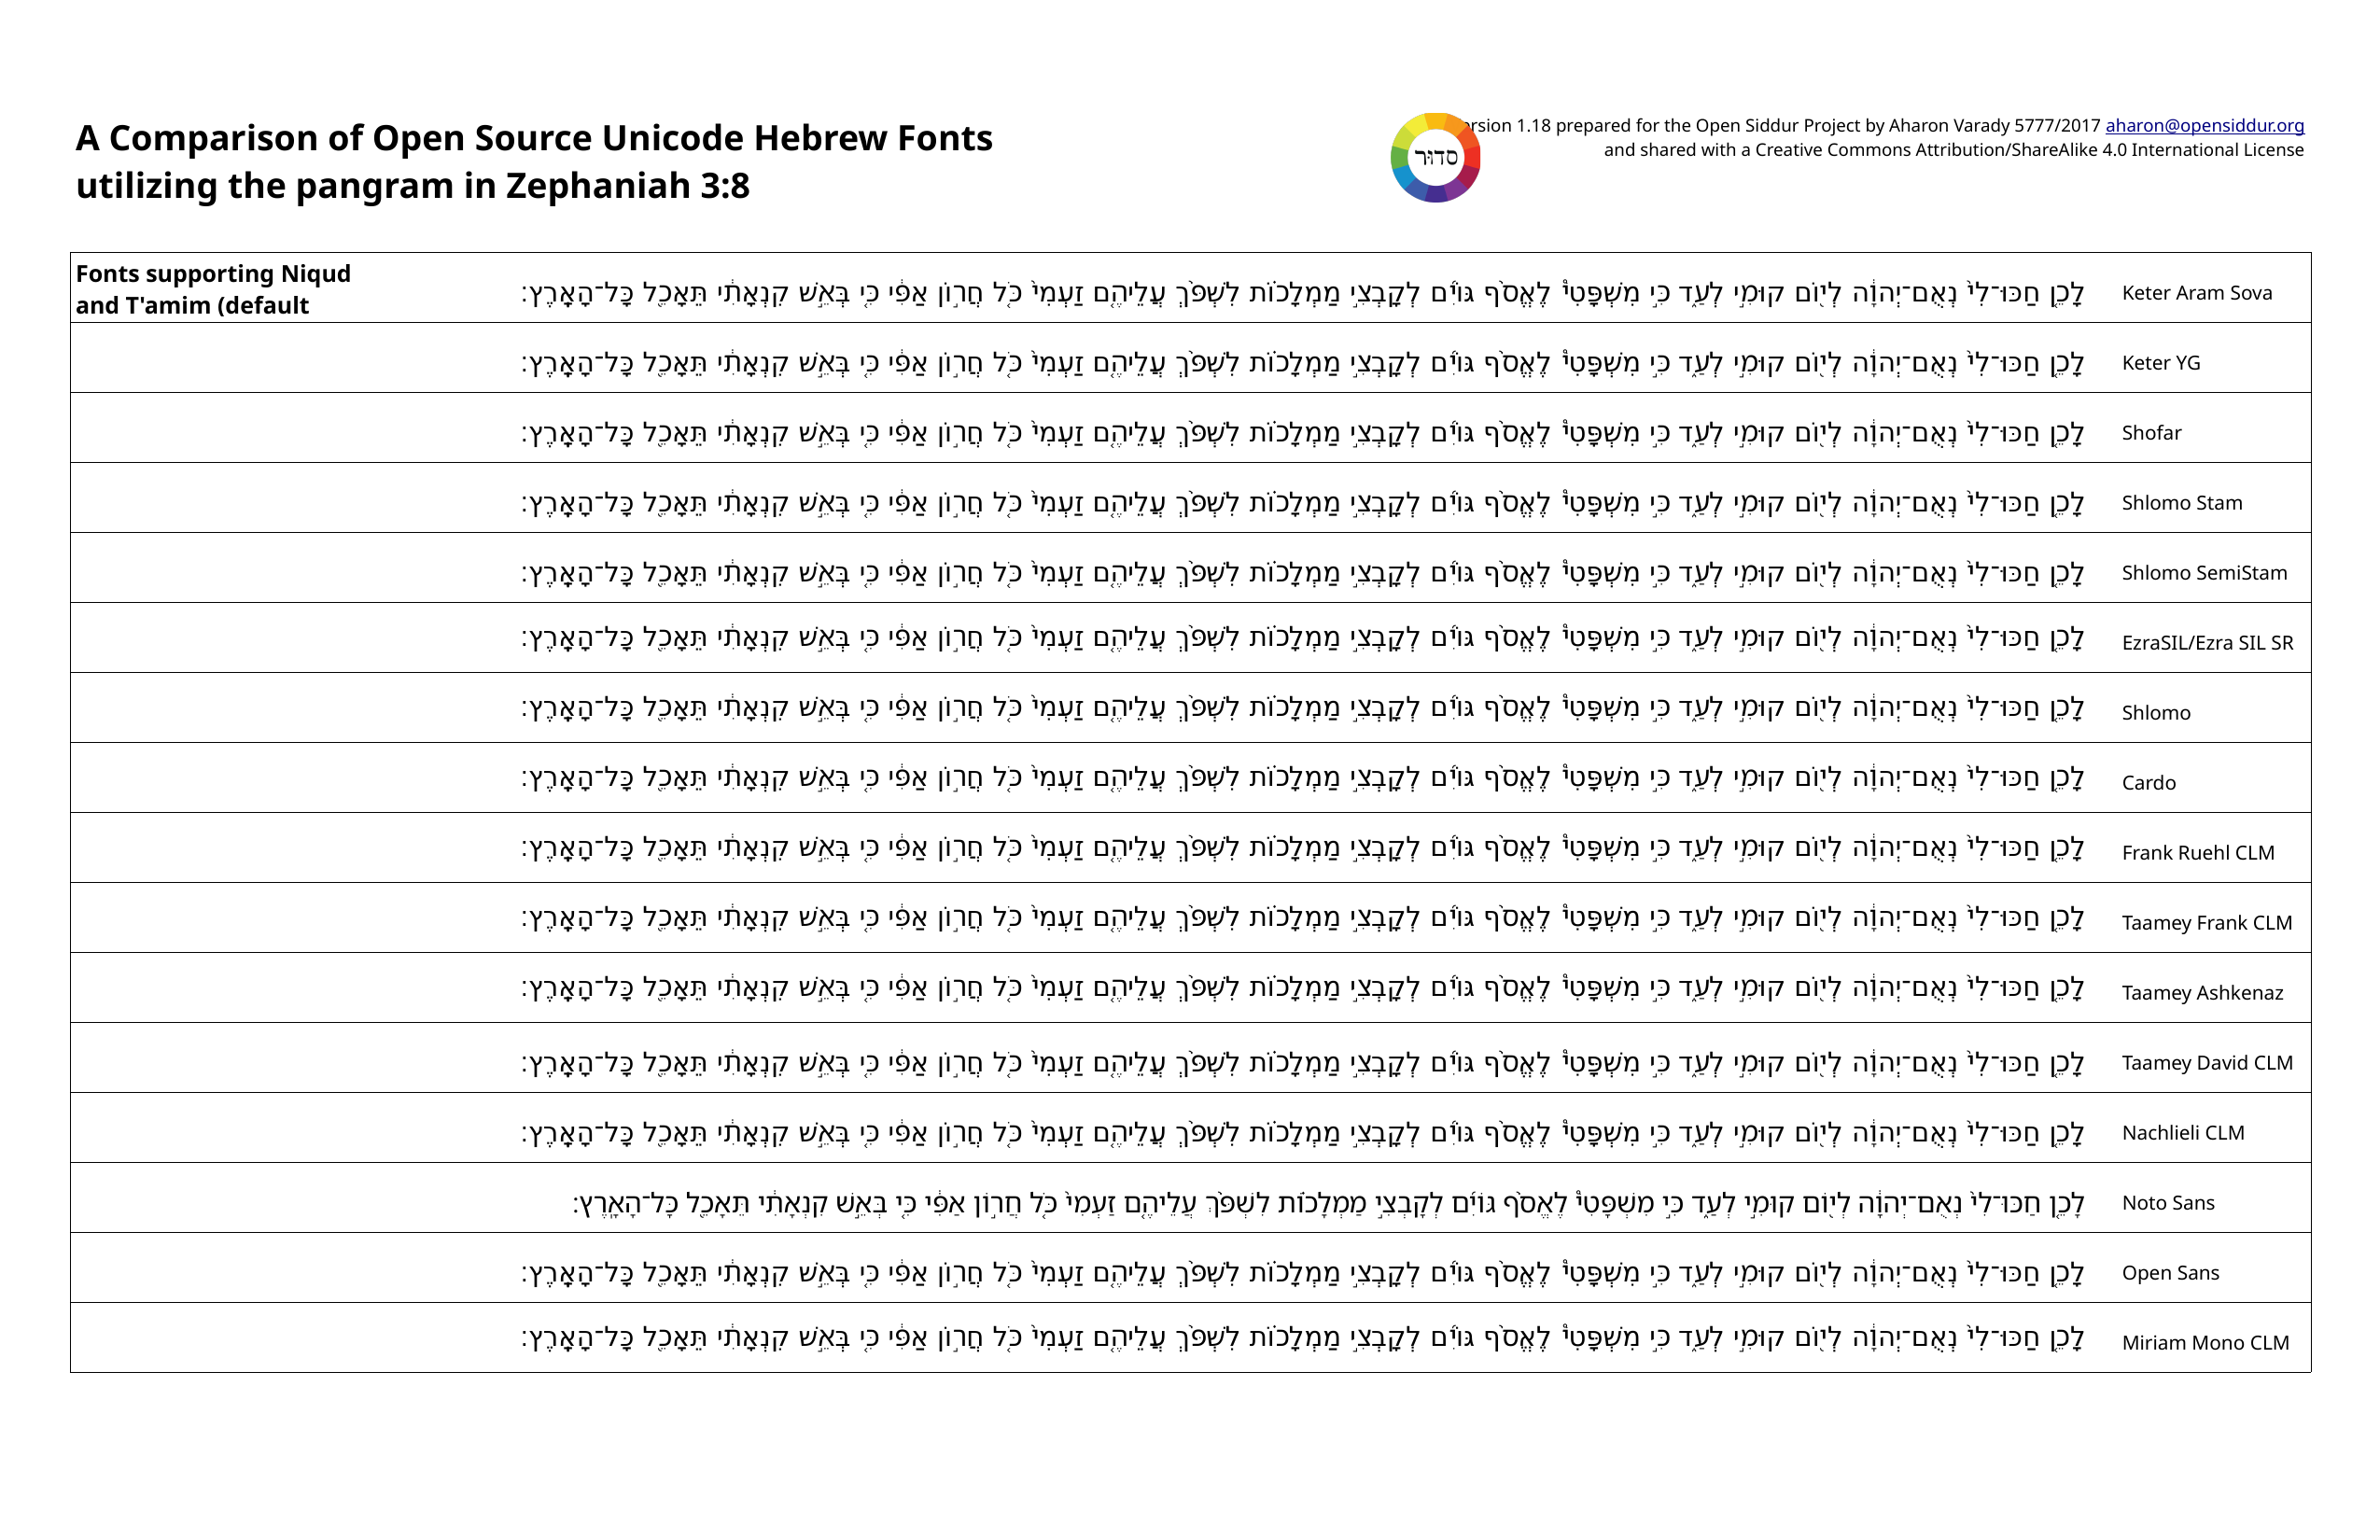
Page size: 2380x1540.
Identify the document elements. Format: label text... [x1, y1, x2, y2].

table_cell [71, 1093, 367, 1162]
table_cell [2092, 743, 2117, 812]
table_cell לָכֵ֤ן חַכּוּ־לִי֙ נְאֻם־יְהוָ֔ה לְי֖וֹם קוּמִ֣י לְעַ֑ד כִּ֣י מִשְׁפָּטִי֩ לֶאֱסֹ֨ף גּוֹיִ֜ם לְקָבְצִ֣י מַמְלָכ֗וֹת לִשְׁפֹּ֨ךְ עֲלֵיהֶ֤ם זַעְמִי֙ כֹּ֚ל חֲר֣וֹן אַפִּ֔י כִּ֚י בְּאֵ֣שׁ קִנְאָתִ֔י תֵּאָכֵ֖ל כָּל־הָאָֽרֶץ׃ [71, 743, 2092, 812]
table_cell Shofar [2117, 393, 2311, 462]
picture [1391, 113, 1481, 203]
table_cell Shlomo Stam [2117, 463, 2311, 532]
table_cell [2092, 1093, 2117, 1162]
table_cell EzraSIL/Ezra SIL SR [2117, 603, 2311, 672]
table_cell Cardo [2117, 743, 2311, 812]
table_cell Miriam Mono CLM [2117, 1303, 2311, 1372]
table_cell Taamey Frank CLM [2117, 883, 2311, 952]
table_cell [2092, 323, 2117, 392]
table_header לָכֵ֤ן חַכּוּ־לִי֙ נְאֻם־יְהוָ֔ה לְי֖וֹם קוּמִ֣י לְעַ֑ד כִּ֣י מִשְׁפָּטִי֩ לֶאֱסֹ֨ף גּוֹיִ֜ם לְקָבְצִ֣י מַמְלָכ֗וֹת לִשְׁפֹּ֨ךְ עֲלֵיהֶ֤ם זַעְמִי֙ כֹּ֚ל חֲר֣וֹן אַפִּ֔י כִּ֚י בְּאֵ֣שׁ קִנְאָתִ֔י תֵּאָכֵ֖ל כָּל־הָאָֽרֶץ׃ [367, 253, 2092, 322]
table_cell לָכֵ֤ן חַכּוּ־לִי֙ נְאֻם־יְהוָ֔ה לְי֖וֹם קוּמִ֣י לְעַ֑ד כִּ֣י מִשְׁפָּטִי֩ לֶאֱסֹ֨ף גּוֹיִ֜ם לְקָבְצִ֣י מַמְלָכ֗וֹת לִשְׁפֹּ֨ךְ עֲלֵיהֶ֤ם זַעְמִי֙ כֹּ֚ל חֲר֣וֹן אַפִּ֔י כִּ֚י בְּאֵ֣שׁ קִנְאָתִ֔י תֵּאָכֵ֖ל כָּל־הָאָֽרֶץ׃ [367, 323, 2092, 392]
table_cell [2092, 1303, 2117, 1372]
table_cell לָכֵ֤ן חַכּוּ־לִי֙ נְאֻם־יְהוָ֔ה לְי֖וֹם קוּמִ֣י לְעַ֑ד כִּ֣י מִשְׁפָּטִי֩ לֶאֱסֹ֨ף גּוֹיִ֜ם לְקָבְצִ֣י מַמְלָכ֗וֹת לִשְׁפֹּ֨ךְ עֲלֵיהֶ֤ם זַעְמִי֙ כֹּ֚ל חֲר֣וֹן אַפִּ֔י כִּ֚י בְּאֵ֣שׁ קִנְאָתִ֔י תֵּאָכֵ֖ל כָּל־הָאָֽרֶץ׃ [367, 1233, 2092, 1302]
table_cell [2092, 463, 2117, 532]
table_cell לָכֵ֤ן חַכּוּ־לִי֙ נְאֻם־יְהוָ֔ה לְי֖וֹם קוּמִ֣י לְעַ֑ד כִּ֣י מִשְׁפָּטִי֩ לֶאֱסֹ֨ף גּוֹיִ֜ם לְקָבְצִ֣י מַמְלָכ֗וֹת לִשְׁפֹּ֨ךְ עֲלֵיהֶ֤ם זַעְמִי֙ כֹּ֚ל חֲר֣וֹן אַפִּ֔י כִּ֚י בְּאֵ֣שׁ קִנְאָתִ֔י תֵּאָכֵ֖ל כָּל־הָאָֽרֶץ׃ [71, 1303, 2092, 1372]
table_cell [2092, 953, 2117, 1022]
table_cell [71, 393, 367, 462]
table_header Keter Aram Sova [2117, 253, 2311, 322]
table_cell לָכֵ֤ן חַכּוּ־לִי֙ נְאֻם־יְהוָ֔ה לְי֖וֹם קוּמִ֣י לְעַ֑ד כִּ֣י מִשְׁפָּטִי֩ לֶאֱסֹ֨ף גּוֹיִ֜ם לְקָבְצִ֣י מַמְלָכ֗וֹת לִשְׁפֹּ֨ךְ עֲלֵיהֶ֤ם זַעְמִי֙ כֹּ֚ל חֲר֣וֹן אַפִּ֔י כִּ֚י בְּאֵ֣שׁ קִנְאָתִ֔י תֵּאָכֵ֖ל כָּל־הָאָֽרֶץ׃ [71, 883, 2092, 952]
table_cell לָכֵ֤ן חַכּוּ־לִי֙ נְאֻם־יְהוָ֔ה לְי֖וֹם קוּמִ֣י לְעַ֑ד כִּ֣י מִשְׁפָּטִי֩ לֶאֱסֹ֨ף גּוֹיִ֜ם לְקָבְצִ֣י מַמְלָכ֗וֹת לִשְׁפֹּ֨ךְ עֲלֵיהֶ֤ם זַעְמִי֙ כֹּ֚ל חֲר֣וֹן אַפִּ֔י כִּ֚י בְּאֵ֣שׁ קִנְאָתִ֔י תֵּאָכֵ֖ל כָּל־הָאָֽרֶץ׃ [71, 953, 2092, 1022]
table_cell [2092, 1163, 2117, 1232]
table_cell [2092, 673, 2117, 742]
table_cell [71, 1233, 367, 1302]
table_header A Comparison of Open Source Unicode Hebrew Fonts utilizing the pangram in Zephaniah 3:8 [70, 108, 1322, 214]
table_cell [71, 323, 367, 392]
table_cell [71, 463, 367, 532]
table_cell לָכֵ֤ן חַכּוּ־לִי֙ נְאֻם־יְהוָ֔ה לְי֖וֹם קוּמִ֣י לְעַ֑ד כִּ֣י מִשְׁפָּטִי֩ לֶאֱסֹ֨ף גּוֹיִ֜ם לְקָבְצִ֣י מַמְלָכ֗וֹת לִשְׁפֹּ֨ךְ עֲלֵיהֶ֤ם זַעְמִי֙ כֹּ֚ל חֲר֣וֹן אַפִּ֔י כִּ֚י בְּאֵ֣שׁ קִנְאָתִ֔י תֵּאָכֵ֖ל כָּל־הָאָֽרֶץ׃ [71, 603, 2092, 672]
table_cell Shlomo SemiStam [2117, 533, 2311, 602]
table_cell [71, 1023, 367, 1092]
table_cell Noto Sans [2117, 1163, 2311, 1232]
table_cell לָכֵ֤ן חַכּוּ־לִי֙ נְאֻם־יְהוָ֔ה לְי֖וֹם קוּמִ֣י לְעַ֑ד כִּ֣י מִשְׁפָּטִי֩ לֶאֱסֹ֨ף גּוֹיִ֜ם לְקָבְצִ֣י מַמְלָכ֗וֹת לִשְׁפֹּ֨ךְ עֲלֵיהֶ֤ם זַעְמִי֙ כֹּ֚ל חֲר֣וֹן אַפִּ֔י כִּ֚י בְּאֵ֣שׁ קִנְאָתִ֔י תֵּאָכֵ֖ל כָּל־הָאָֽרֶץ׃ [367, 1023, 2092, 1092]
table_cell [2092, 393, 2117, 462]
table_cell לָכֵ֤ן חַכּוּ־לִי֙ נְאֻם־יְהוָ֔ה לְי֖וֹם קוּמִ֣י לְעַ֑ד כִּ֣י מִשְׁפָּטִי֩ לֶאֱסֹ֨ף גּוֹיִ֜ם לְקָבְצִ֣י מַמְלָכ֗וֹת לִשְׁפֹּ֨ךְ עֲלֵיהֶ֤ם זַעְמִי֙ כֹּ֚ל חֲר֣וֹן אַפִּ֔י כִּ֚י בְּאֵ֣שׁ קִנְאָתִ֔י תֵּאָכֵ֖ל כָּל־הָאָֽרֶץ׃ [367, 1093, 2092, 1162]
table_cell Taamey Ashkenaz [2117, 953, 2311, 1022]
table_cell [71, 533, 367, 602]
table_cell לָכֵ֤ן חַכּוּ־לִי֙ נְאֻם־יְהוָ֔ה לְי֖וֹם קוּמִ֣י לְעַ֑ד כִּ֣י מִשְׁפָּטִי֩ לֶאֱסֹ֨ף גּוֹיִ֜ם לְקָבְצִ֣י מַמְלָכ֗וֹת לִשְׁפֹּ֨ךְ עֲלֵיהֶ֤ם זַעְמִי֙ כֹּ֚ל חֲר֣וֹן אַפִּ֔י כִּ֚י בְּאֵ֣שׁ קִנְאָתִ֔י תֵּאָכֵ֖ל כָּל־הָאָֽרֶץ׃ [367, 533, 2092, 602]
table_cell [2092, 883, 2117, 952]
table_cell [2092, 1023, 2117, 1092]
table_cell לָכֵ֤ן חַכּוּ־לִי֙ נְאֻם־יְהוָ֔ה לְי֖וֹם קוּמִ֣י לְעַ֑ד כִּ֣י מִשְׁפָּטִי֩ לֶאֱסֹ֨ף גּוֹיִ֜ם לְקָבְצִ֣י מַמְלָכ֗וֹת לִשְׁפֹּ֨ךְ עֲלֵיהֶ֤ם זַעְמִי֙ כֹּ֚ל חֲר֣וֹן אַפִּ֔י כִּ֚י בְּאֵ֣שׁ קִנְאָתִ֔י תֵּאָכֵ֖ל כָּל־הָאָֽרֶץ׃ [367, 463, 2092, 532]
table_header Version 1.18 prepared for the Open Siddur Project by Aharon Varady 5777/2017 aharon@opensiddur.org and shared with a Creative Commons Attribution/ShareAlike 4.0 International License [1322, 108, 2310, 214]
table_cell [2092, 813, 2117, 882]
table_cell לָכֵ֤ן חַכּוּ־לִי֙ נְאֻם־יְהוָ֔ה לְי֖וֹם קוּמִ֣י לְעַ֑ד כִּ֣י מִשְׁפָּטִי֩ לֶאֱסֹ֨ף גּוֹיִ֜ם לְקָבְצִ֣י מַמְלָכ֗וֹת לִשְׁפֹּ֨ךְ עֲלֵיהֶ֤ם זַעְמִי֙ כֹּ֚ל חֲר֣וֹן אַפִּ֔י כִּ֚י בְּאֵ֣שׁ קִנְאָתִ֔י תֵּאָכֵ֖ל כָּל־הָאָֽרֶץ׃ [367, 393, 2092, 462]
table_cell [2092, 603, 2117, 672]
table_cell Taamey David CLM [2117, 1023, 2311, 1092]
table_cell Frank Ruehl CLM [2117, 813, 2311, 882]
table_cell Nachlieli CLM [2117, 1093, 2311, 1162]
table_cell Shlomo [2117, 673, 2311, 742]
table_cell לָכֵ֤ן חַכּוּ־לִי֙ נְאֻם־יְהוָ֔ה לְי֖וֹם קוּמִ֣י לְעַ֑ד כִּ֣י מִשְׁפָּטִי֩ לֶאֱסֹ֨ף גּוֹיִ֜ם לְקָבְצִ֣י מַמְלָכ֗וֹת לִשְׁפֹּ֨ךְ עֲלֵיהֶ֤ם זַעְמִי֙ כֹּ֚ל חֲר֣וֹן אַפִּ֔י כִּ֚י בְּאֵ֣שׁ קִנְאָתִ֔י תֵּאָכֵ֖ל כָּל־הָאָֽרֶץ׃ [71, 813, 2092, 882]
table_cell Keter YG [2117, 323, 2311, 392]
table_cell [71, 1163, 367, 1232]
table_cell Open Sans [2117, 1233, 2311, 1302]
table_cell [2092, 533, 2117, 602]
table_cell לָכֵ֤ן חַכּוּ־לִי֙ נְאֻם־יְהוָ֔ה לְי֖וֹם קוּמִ֣י לְעַ֑ד כִּ֣י מִשְׁפָּטִי֩ לֶאֱסֹ֨ף גּוֹיִ֜ם לְקָבְצִ֣י מַמְלָכ֗וֹת לִשְׁפֹּ֨ךְ עֲלֵיהֶ֤ם זַעְמִי֙ כֹּ֚ל חֲר֣וֹן אַפִּ֔י כִּ֚י בְּאֵ֣שׁ קִנְאָתִ֔י תֵּאָכֵ֖ל כָּל־הָאָֽרֶץ׃ [367, 1163, 2092, 1232]
table_cell לָכֵ֤ן חַכּוּ־לִי֙ נְאֻם־יְהוָ֔ה לְי֖וֹם קוּמִ֣י לְעַ֑ד כִּ֣י מִשְׁפָּטִי֩ לֶאֱסֹ֨ף גּוֹיִ֜ם לְקָבְצִ֣י מַמְלָכ֗וֹת לִשְׁפֹּ֨ךְ עֲלֵיהֶ֤ם זַעְמִי֙ כֹּ֚ל חֲר֣וֹן אַפִּ֔י כִּ֚י בְּאֵ֣שׁ קִנְאָתִ֔י תֵּאָכֵ֖ל כָּל־הָאָֽרֶץ׃ [71, 673, 2092, 742]
table_cell [2092, 1233, 2117, 1302]
table_header [2092, 253, 2117, 322]
table_header Fonts supporting Niqud and T'amim (default 14pt) [71, 253, 367, 322]
